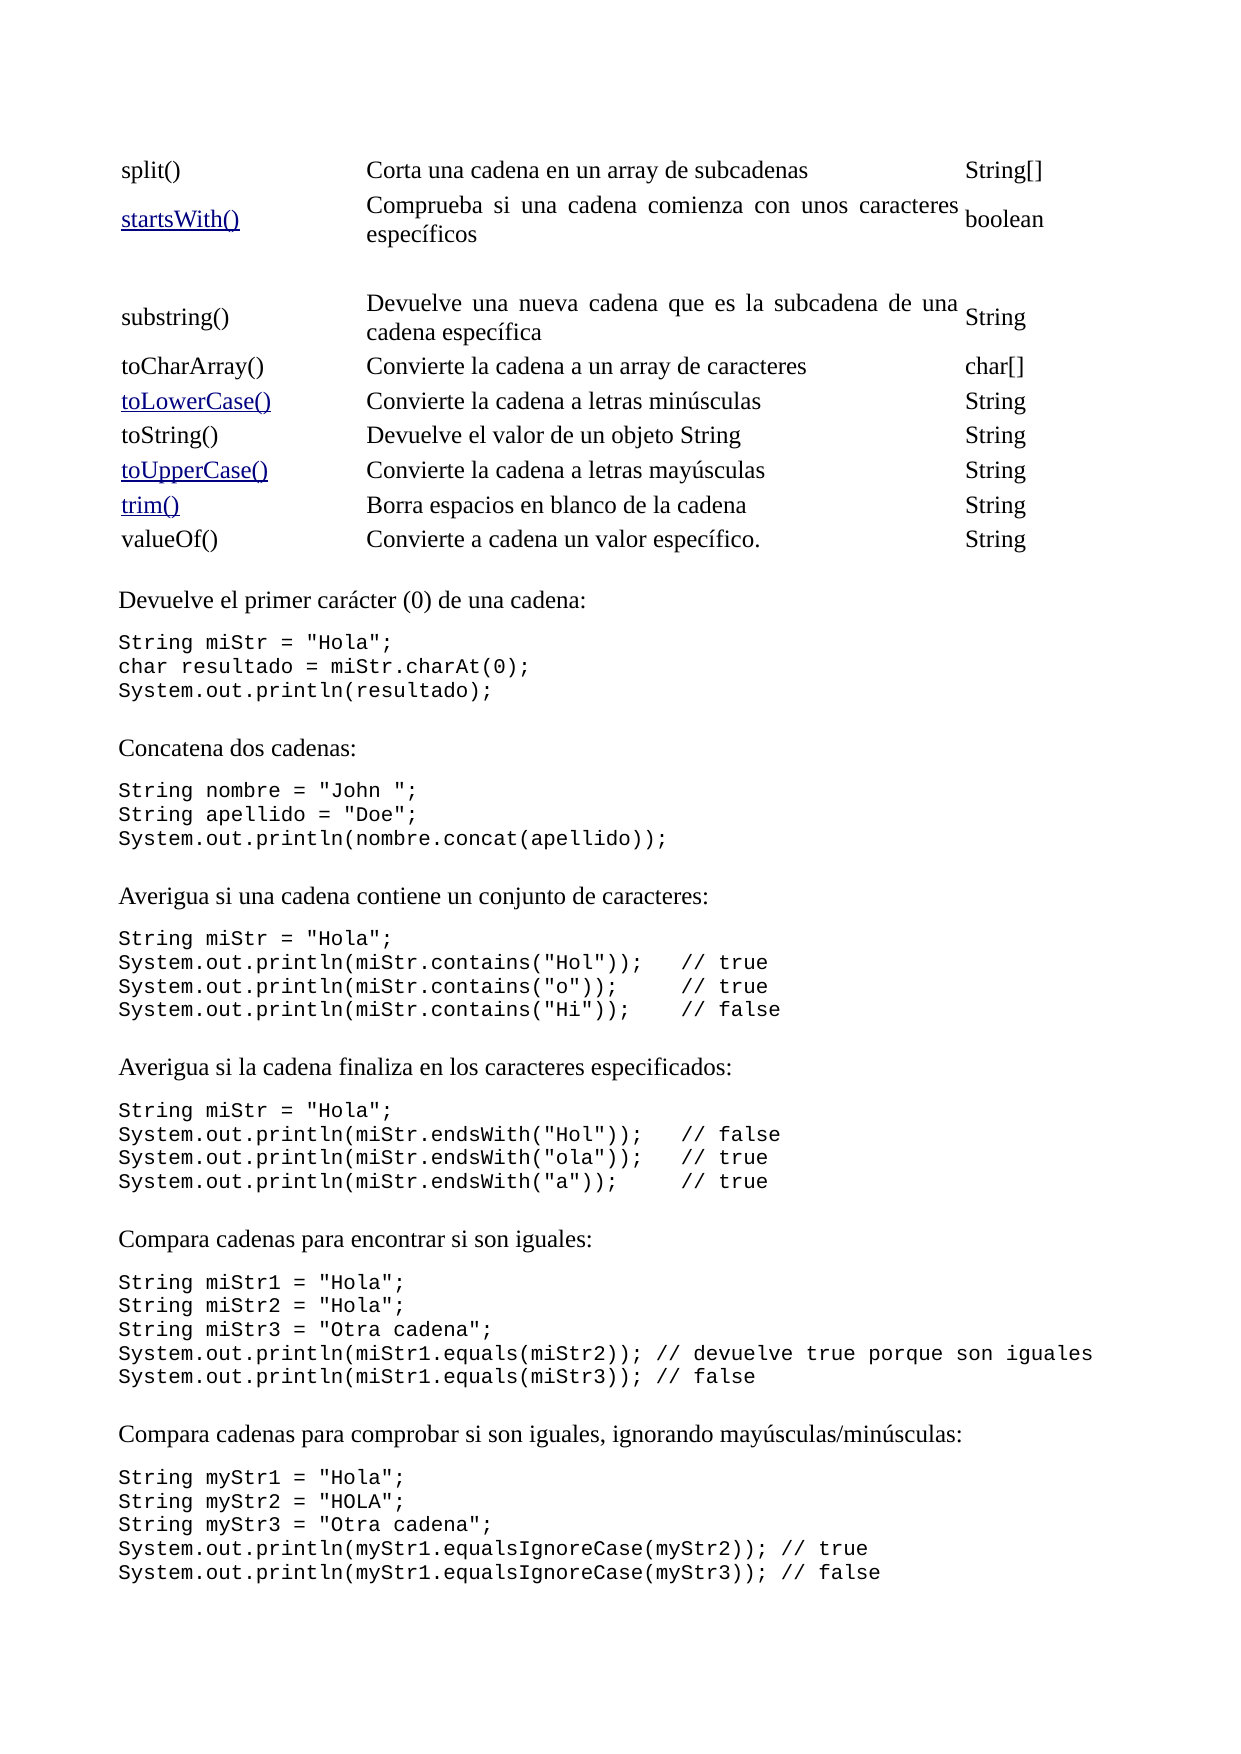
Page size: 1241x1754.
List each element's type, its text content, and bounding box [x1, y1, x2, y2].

text Averigua si una cadena contiene un conjunto de caracteres: [118, 881, 1122, 909]
table_cell char[] [962, 349, 1122, 383]
table_cell split() [118, 153, 363, 187]
table_cell [962, 251, 1122, 285]
text System.out.println(miStr.contains("Hi")); // false [118, 999, 1122, 1023]
table_cell [118, 118, 363, 153]
text String myStr1 = "Hola"; [118, 1467, 1122, 1491]
table_cell substring() [118, 285, 363, 348]
text String miStr3 = "Otra cadena"; [118, 1319, 1122, 1343]
table_cell Devuelve el valor de un objeto String [363, 418, 962, 452]
text Devuelve el primer carácter (0) de una cadena: [118, 585, 1122, 613]
text System.out.println(resultado); [118, 680, 1122, 703]
table_cell Convierte a cadena un valor específico. [363, 521, 962, 556]
table_cell Devuelve una nueva cadena que es la subcadena de una cadena específica [363, 285, 962, 348]
table_cell Comprueba si una cadena comienza con unos caracteres específicos [363, 187, 962, 251]
text String miStr2 = "Hola"; [118, 1295, 1122, 1319]
table_cell Convierte la cadena a letras mayúsculas [363, 452, 962, 487]
table_cell [363, 251, 962, 285]
table_cell Convierte la cadena a un array de caracteres [363, 349, 962, 383]
text String miStr1 = "Hola"; [118, 1272, 1122, 1295]
text String myStr3 = "Otra cadena"; [118, 1514, 1122, 1538]
text System.out.println(myStr1.equalsIgnoreCase(myStr2)); // true [118, 1538, 1122, 1562]
text System.out.println(nombre.concat(apellido)); [118, 828, 1122, 851]
table_cell [118, 251, 363, 285]
text System.out.println(miStr.contains("Hol")); // true [118, 952, 1122, 976]
text System.out.println(miStr.contains("o")); // true [118, 976, 1122, 999]
table_cell toString() [118, 418, 363, 452]
table_cell toCharArray() [118, 349, 363, 383]
table_cell String [962, 418, 1122, 452]
text System.out.println(miStr.endsWith("Hol")); // false [118, 1124, 1122, 1147]
table_cell [962, 118, 1122, 153]
table_cell startsWith() [118, 187, 363, 251]
table_cell toUpperCase() [118, 452, 363, 487]
table_cell String [962, 285, 1122, 348]
table_cell toLowerCase() [118, 383, 363, 418]
text String miStr = "Hola"; [118, 632, 1122, 656]
text String miStr = "Hola"; [118, 928, 1122, 952]
text System.out.println(miStr.endsWith("ola")); // true [118, 1147, 1122, 1171]
table_cell Corta una cadena en un array de subcadenas [363, 153, 962, 187]
table_cell String [962, 452, 1122, 487]
text String myStr2 = "HOLA"; [118, 1491, 1122, 1514]
table_cell String[] [962, 153, 1122, 187]
table_cell valueOf() [118, 521, 363, 556]
text String nombre = "John "; [118, 780, 1122, 804]
table_cell trim() [118, 487, 363, 521]
table_cell String [962, 383, 1122, 418]
text char resultado = miStr.charAt(0); [118, 656, 1122, 680]
text Averigua si la cadena finaliza en los caracteres especificados: [118, 1052, 1122, 1081]
text System.out.println(myStr1.equalsIgnoreCase(myStr3)); // false [118, 1562, 1122, 1585]
table_cell [363, 118, 962, 153]
text String apellido = "Doe"; [118, 804, 1122, 828]
table_cell String [962, 521, 1122, 556]
table_cell Convierte la cadena a letras minúsculas [363, 383, 962, 418]
table_cell String [962, 487, 1122, 521]
text System.out.println(miStr1.equals(miStr3)); // false [118, 1366, 1122, 1390]
text Compara cadenas para comprobar si son iguales, ignorando mayúsculas/minúsculas: [118, 1419, 1122, 1448]
text String miStr = "Hola"; [118, 1100, 1122, 1124]
text Compara cadenas para encontrar si son iguales: [118, 1224, 1122, 1253]
text System.out.println(miStr.endsWith("a")); // true [118, 1171, 1122, 1195]
table_cell boolean [962, 187, 1122, 251]
table_cell Borra espacios en blanco de la cadena [363, 487, 962, 521]
text System.out.println(miStr1.equals(miStr2)); // devuelve true porque son iguales [118, 1343, 1122, 1366]
text Concatena dos cadenas: [118, 733, 1122, 762]
